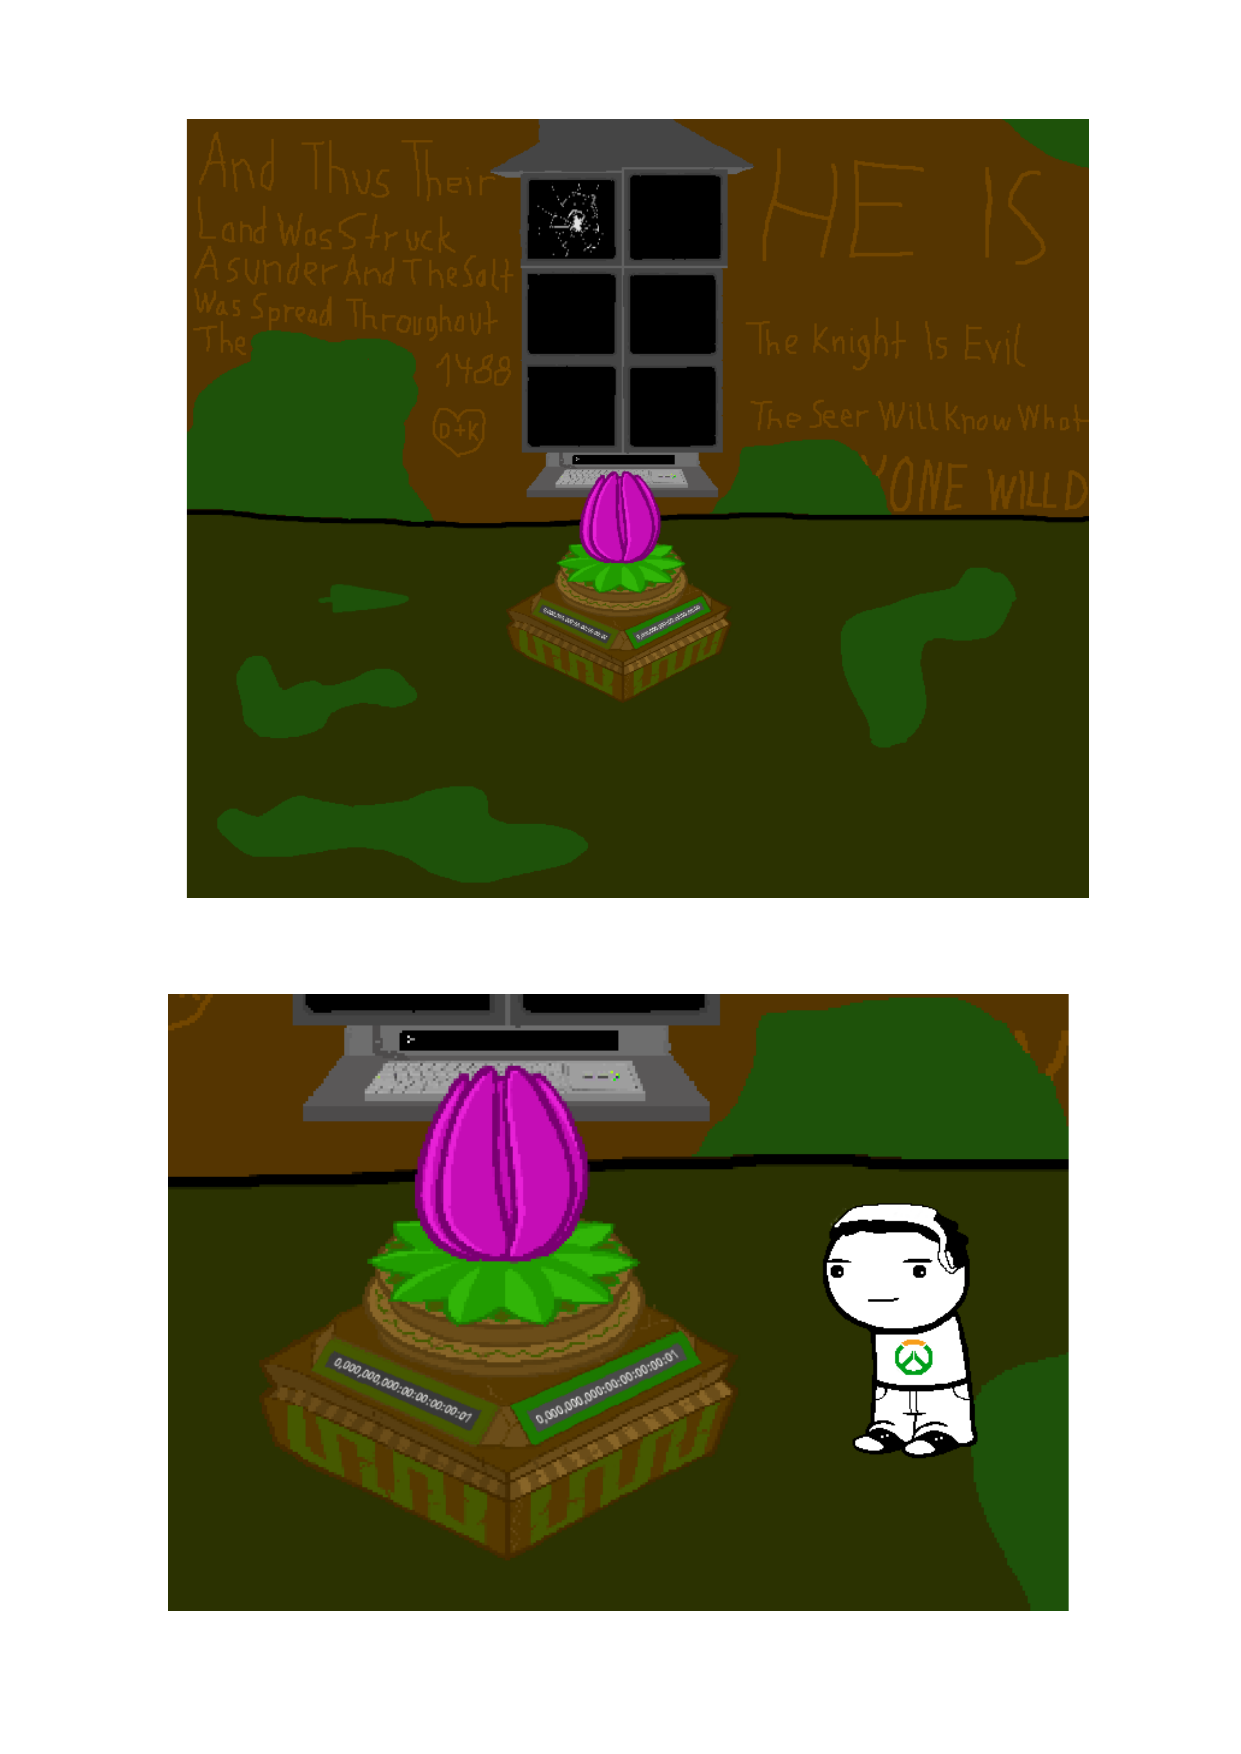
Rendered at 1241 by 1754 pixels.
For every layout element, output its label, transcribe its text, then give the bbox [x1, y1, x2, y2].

text Trenntext [118, 926, 1122, 955]
